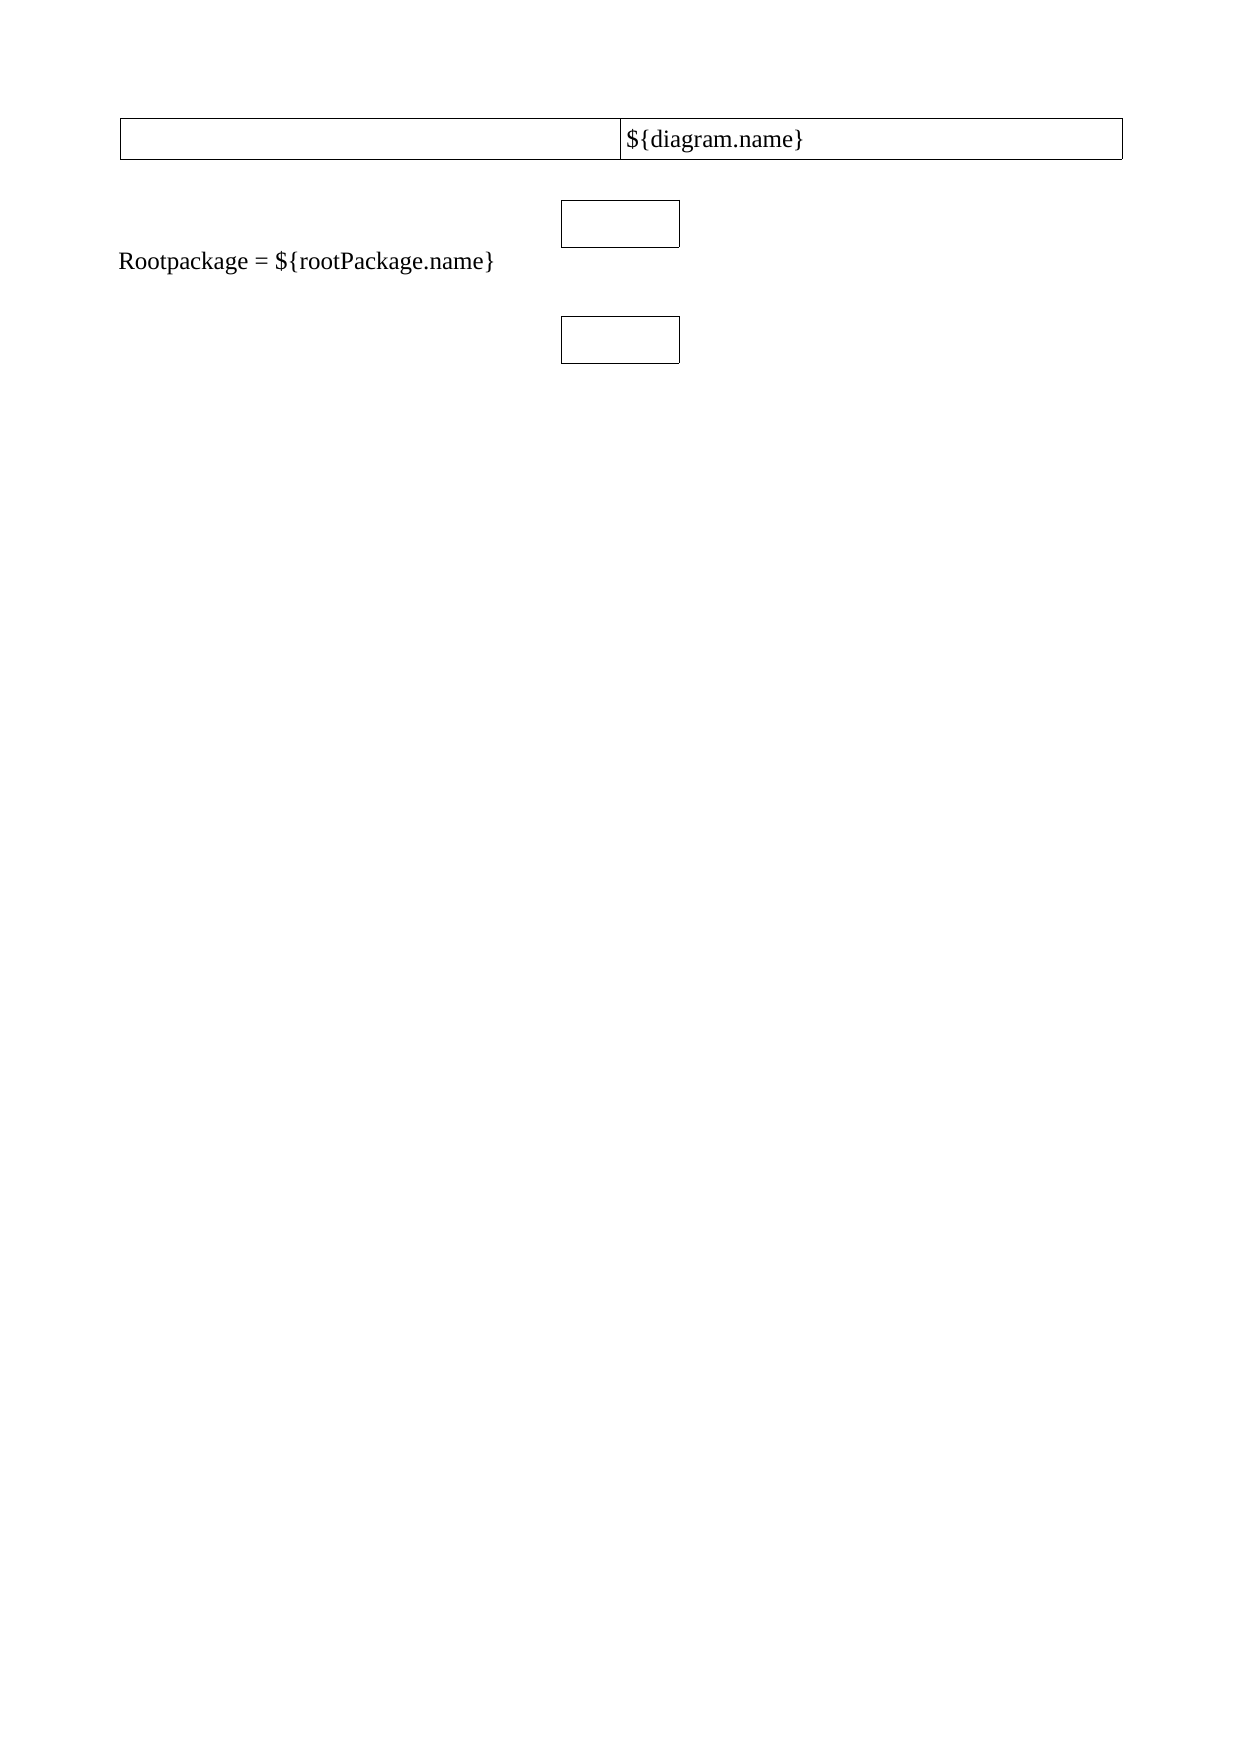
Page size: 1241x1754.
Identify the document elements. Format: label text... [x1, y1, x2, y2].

table_header @table:table-row [#list rootPackage.diagrams as diagram] @/table:table-row [/#list] [121, 119, 620, 159]
table_header ${diagram.name} [621, 119, 1122, 159]
text Rootpackage = ${rootPackage.name} [118, 246, 1122, 275]
